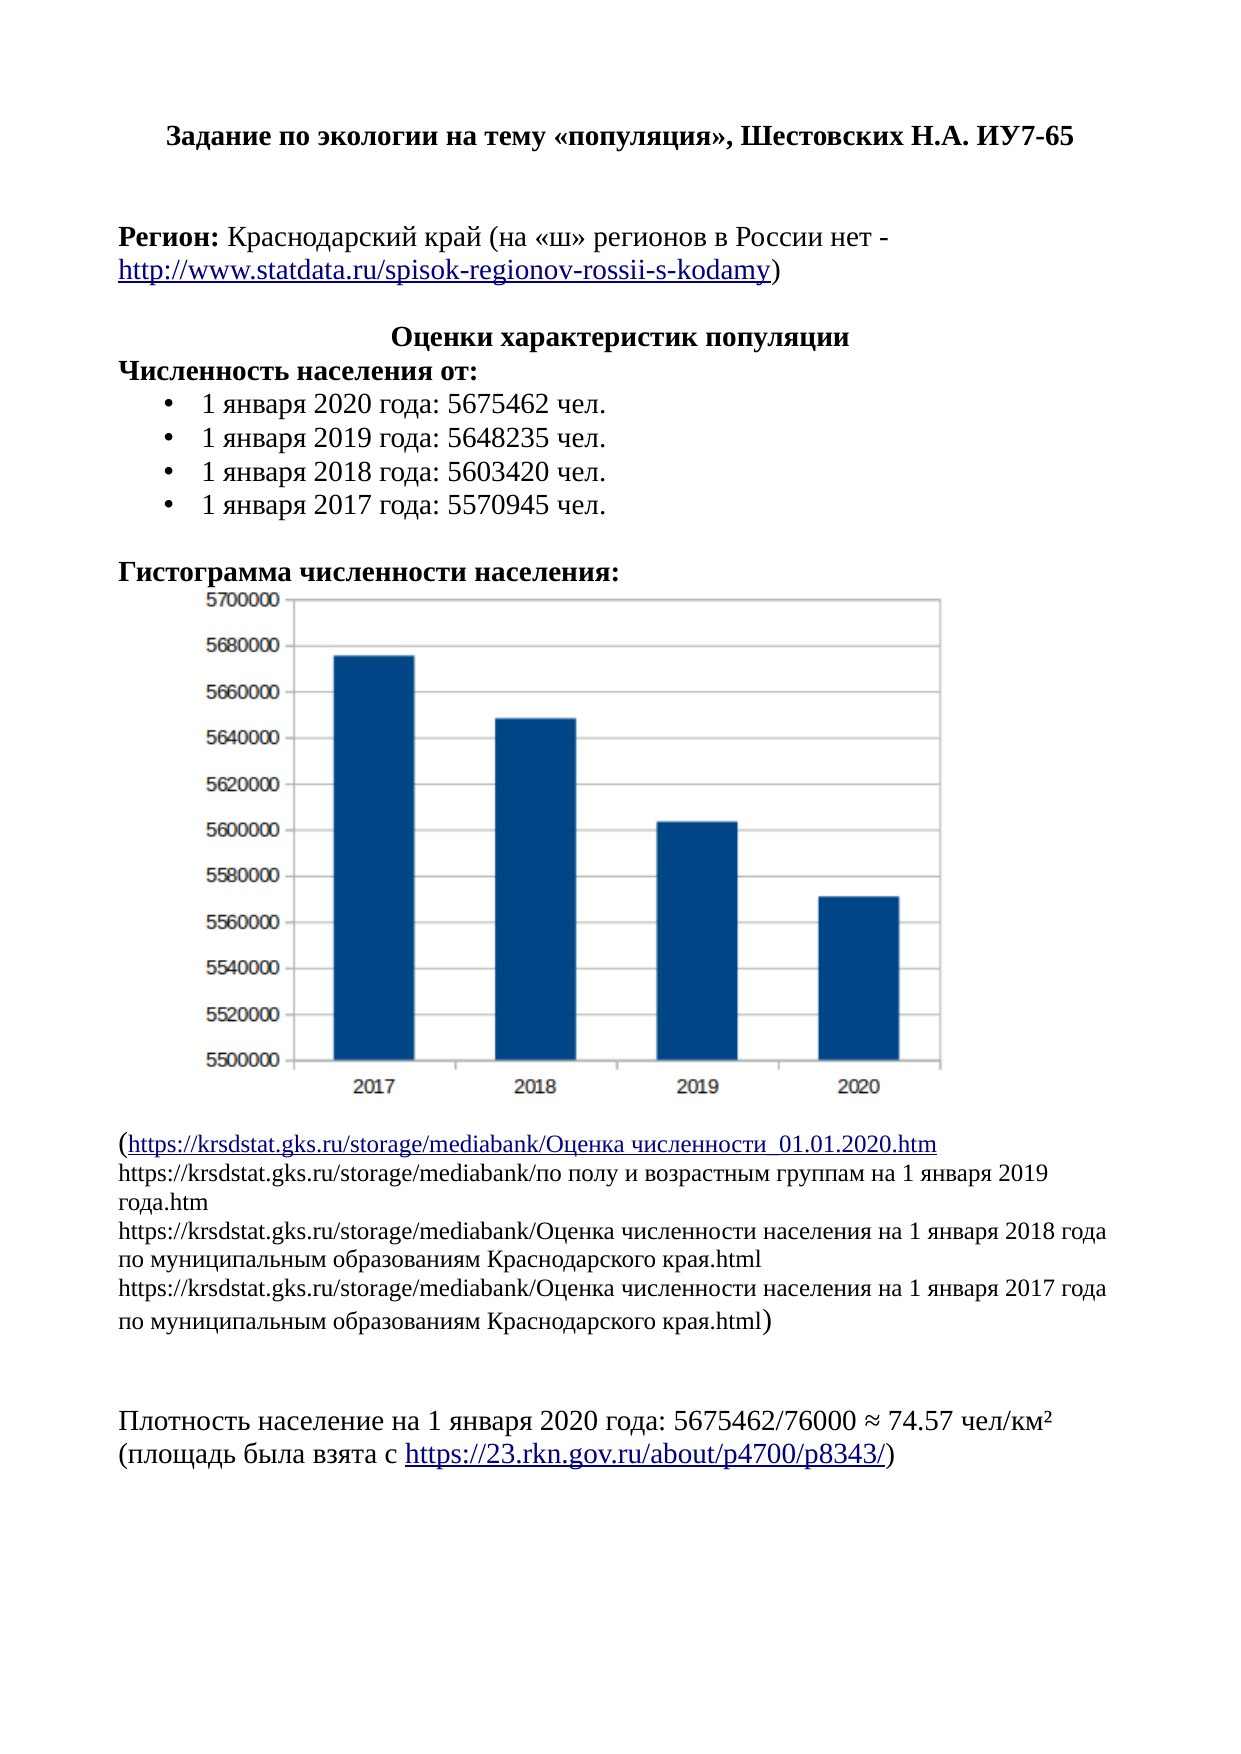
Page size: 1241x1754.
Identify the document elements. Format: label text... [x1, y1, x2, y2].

picture [203, 588, 955, 1103]
text https://krsdstat.gks.ru/storage/mediabank/Оценка численности населения на 1 января 2017 года по муниципальным образованиям Краснодарского края.html) [118, 1273, 1122, 1336]
list 1 января 2020 года: 5675462 чел. [163, 386, 1122, 420]
list 1 января 2018 года: 5603420 чел. [163, 454, 1122, 487]
text Плотность население на 1 января 2020 года: 5675462/76000 ≈ 74.57 чел/км² (площадь была взята с https://23.rkn.gov.ru/about/p4700/p8343/) [118, 1403, 1122, 1470]
text Численность населения от: [118, 353, 1122, 386]
text (https://krsdstat.gks.ru/storage/mediabank/Оценка численности_01.01.2020.htm [118, 1125, 1122, 1158]
list 1 января 2017 года: 5570945 чел. [163, 487, 1122, 521]
text Задание по экологии на тему «популяция», Шестовских Н.А. ИУ7-65 [118, 118, 1122, 152]
text Гистограмма численности населения: [118, 554, 1122, 588]
text Регион: Краснодарский край (на «ш» регионов в России нет - http://www.statdata.ru/spisok-regionov-rossii-s-kodamy) [118, 219, 1122, 286]
text https://krsdstat.gks.ru/storage/mediabank/по полу и возрастным группам на 1 января 2019 года.htm [118, 1158, 1122, 1216]
text Оценки характеристик популяции [118, 319, 1122, 353]
list 1 января 2019 года: 5648235 чел. [163, 420, 1122, 454]
text https://krsdstat.gks.ru/storage/mediabank/Оценка численности населения на 1 января 2018 года по муниципальным образованиям Краснодарского края.html [118, 1216, 1122, 1273]
